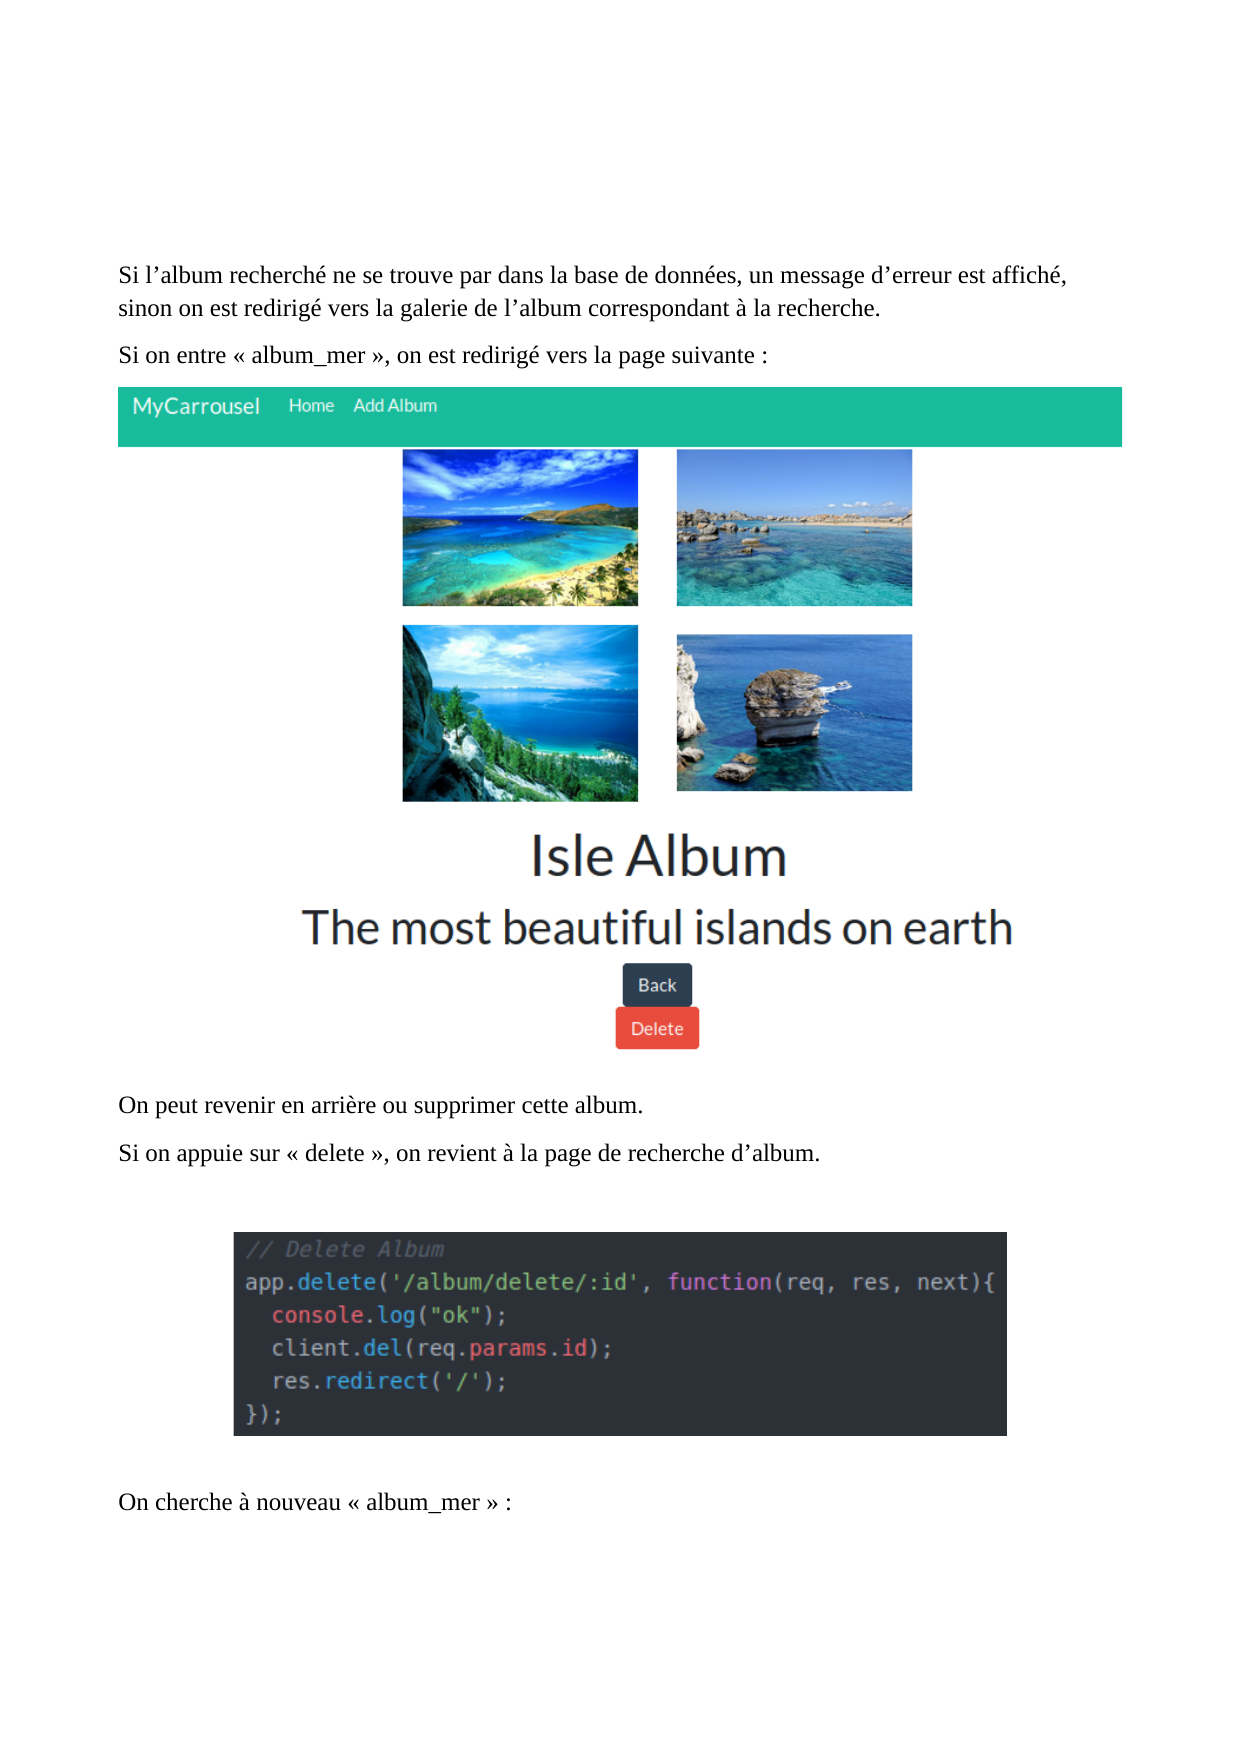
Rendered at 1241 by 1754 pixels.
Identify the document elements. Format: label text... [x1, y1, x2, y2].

text On peut revenir en arrière ou supprimer cette album. [118, 1087, 1122, 1119]
text Si l’album recherché ne se trouve par dans la base de données, un message d’erreur est affiché, sinon on est redirigé vers la galerie de l’album correspondant à la recherche. [118, 260, 1122, 321]
picture [233, 1232, 1007, 1436]
text Si on appuie sur « delete », on revient à la page de recherche d’album. [118, 1138, 1122, 1167]
text Si on entre « album_mer », on est redirigé vers la page suivante : [118, 340, 1122, 369]
picture [118, 387, 1123, 1087]
text On cherche à nouveau « album_mer » : [118, 1487, 1122, 1516]
